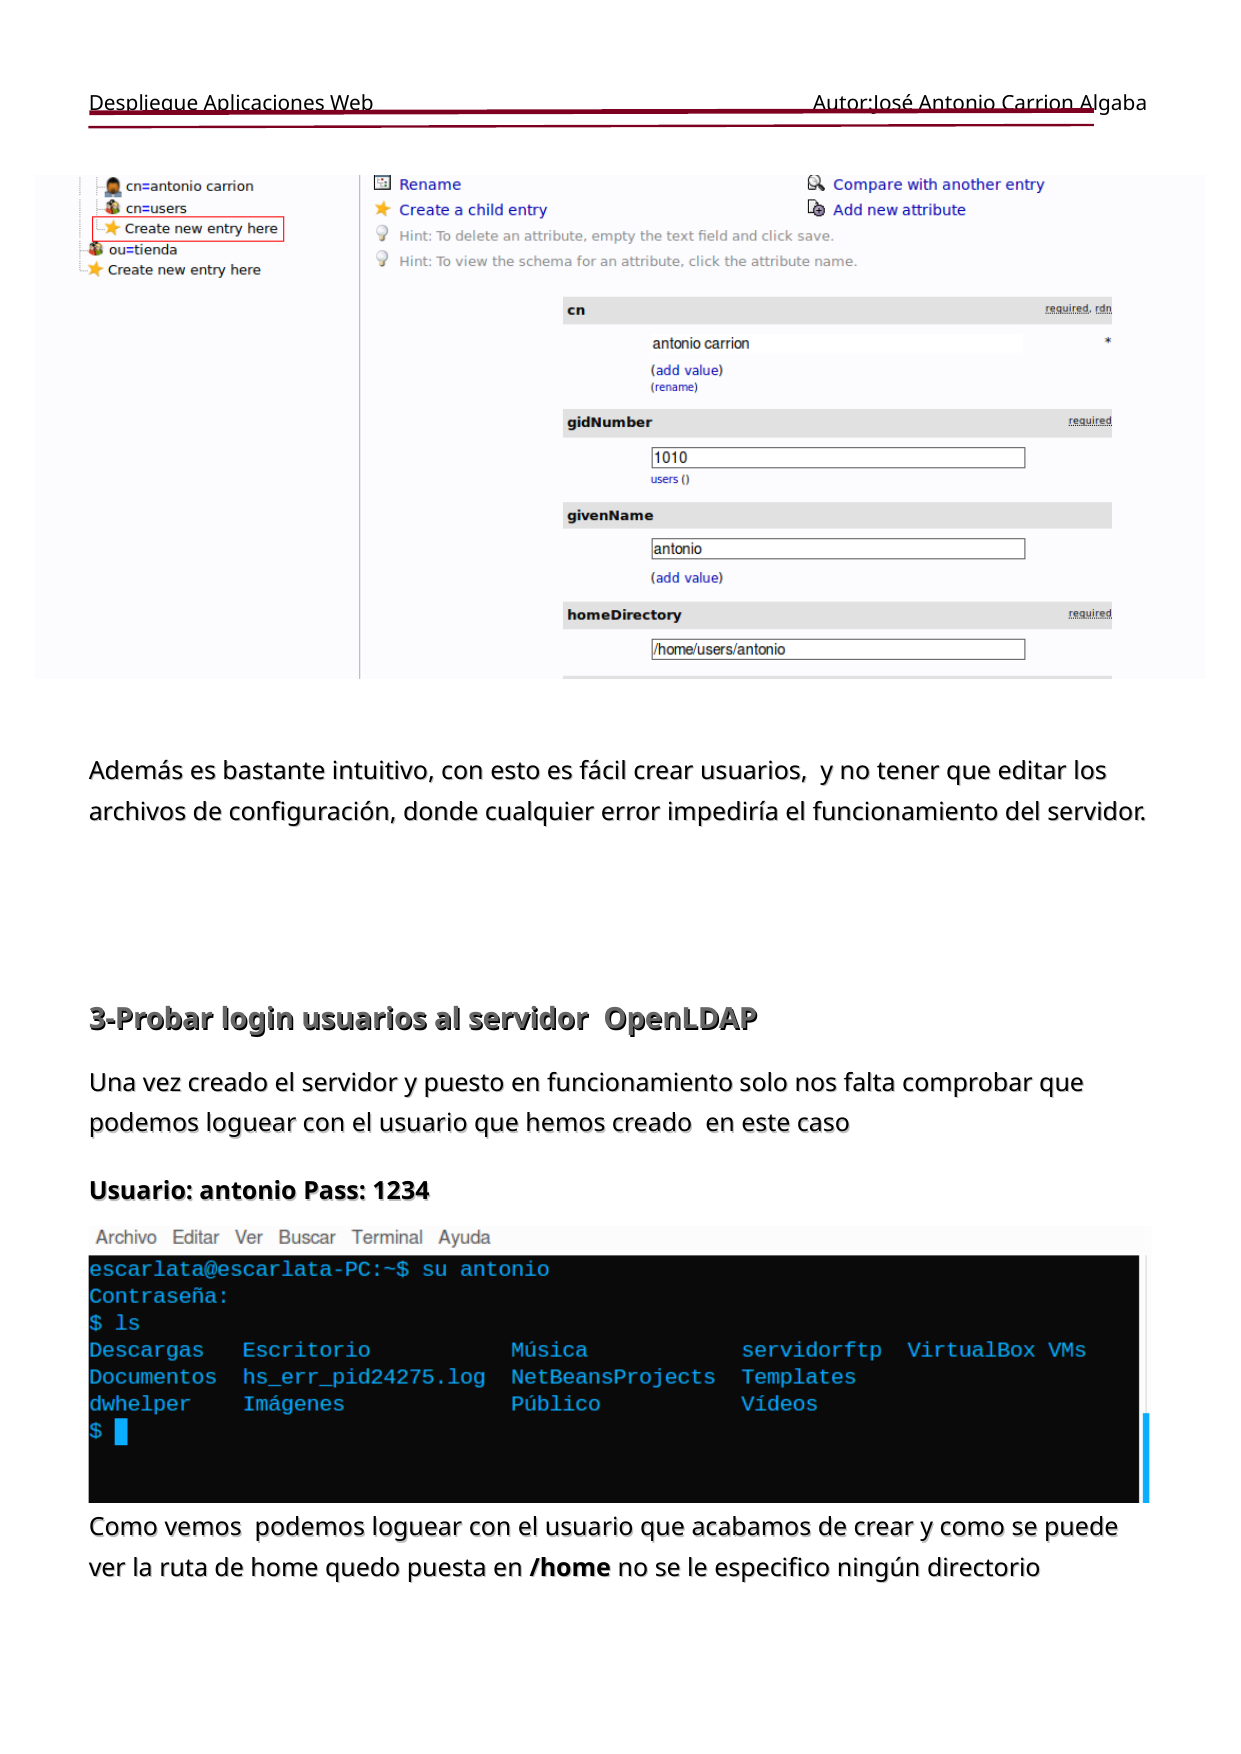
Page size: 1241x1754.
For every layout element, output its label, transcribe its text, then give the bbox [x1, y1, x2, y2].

picture [88, 1226, 1152, 1503]
picture [34, 175, 1206, 679]
subtitle Usuario: antonio Pass: 1234 [88, 1173, 1152, 1207]
subtitle Además es bastante intuitivo, con esto es fácil crear usuarios, y no tener que editar los archivos de configuración, donde cualquier error impediría el funcionamiento del servidor. [88, 753, 1152, 828]
subtitle Como vemos podemos loguear con el usuario que acabamos de crear y como se puede ver la ruta de home quedo puesta en /home no se le especifico ningún directorio [88, 1503, 1152, 1584]
subtitle 3-Probar login usuarios al servidor OpenLDAP [88, 997, 1152, 1037]
subtitle Una vez creado el servidor y puesto en funcionamiento solo nos falta comprobar que podemos loguear con el usuario que hemos creado en este caso [88, 1064, 1152, 1139]
